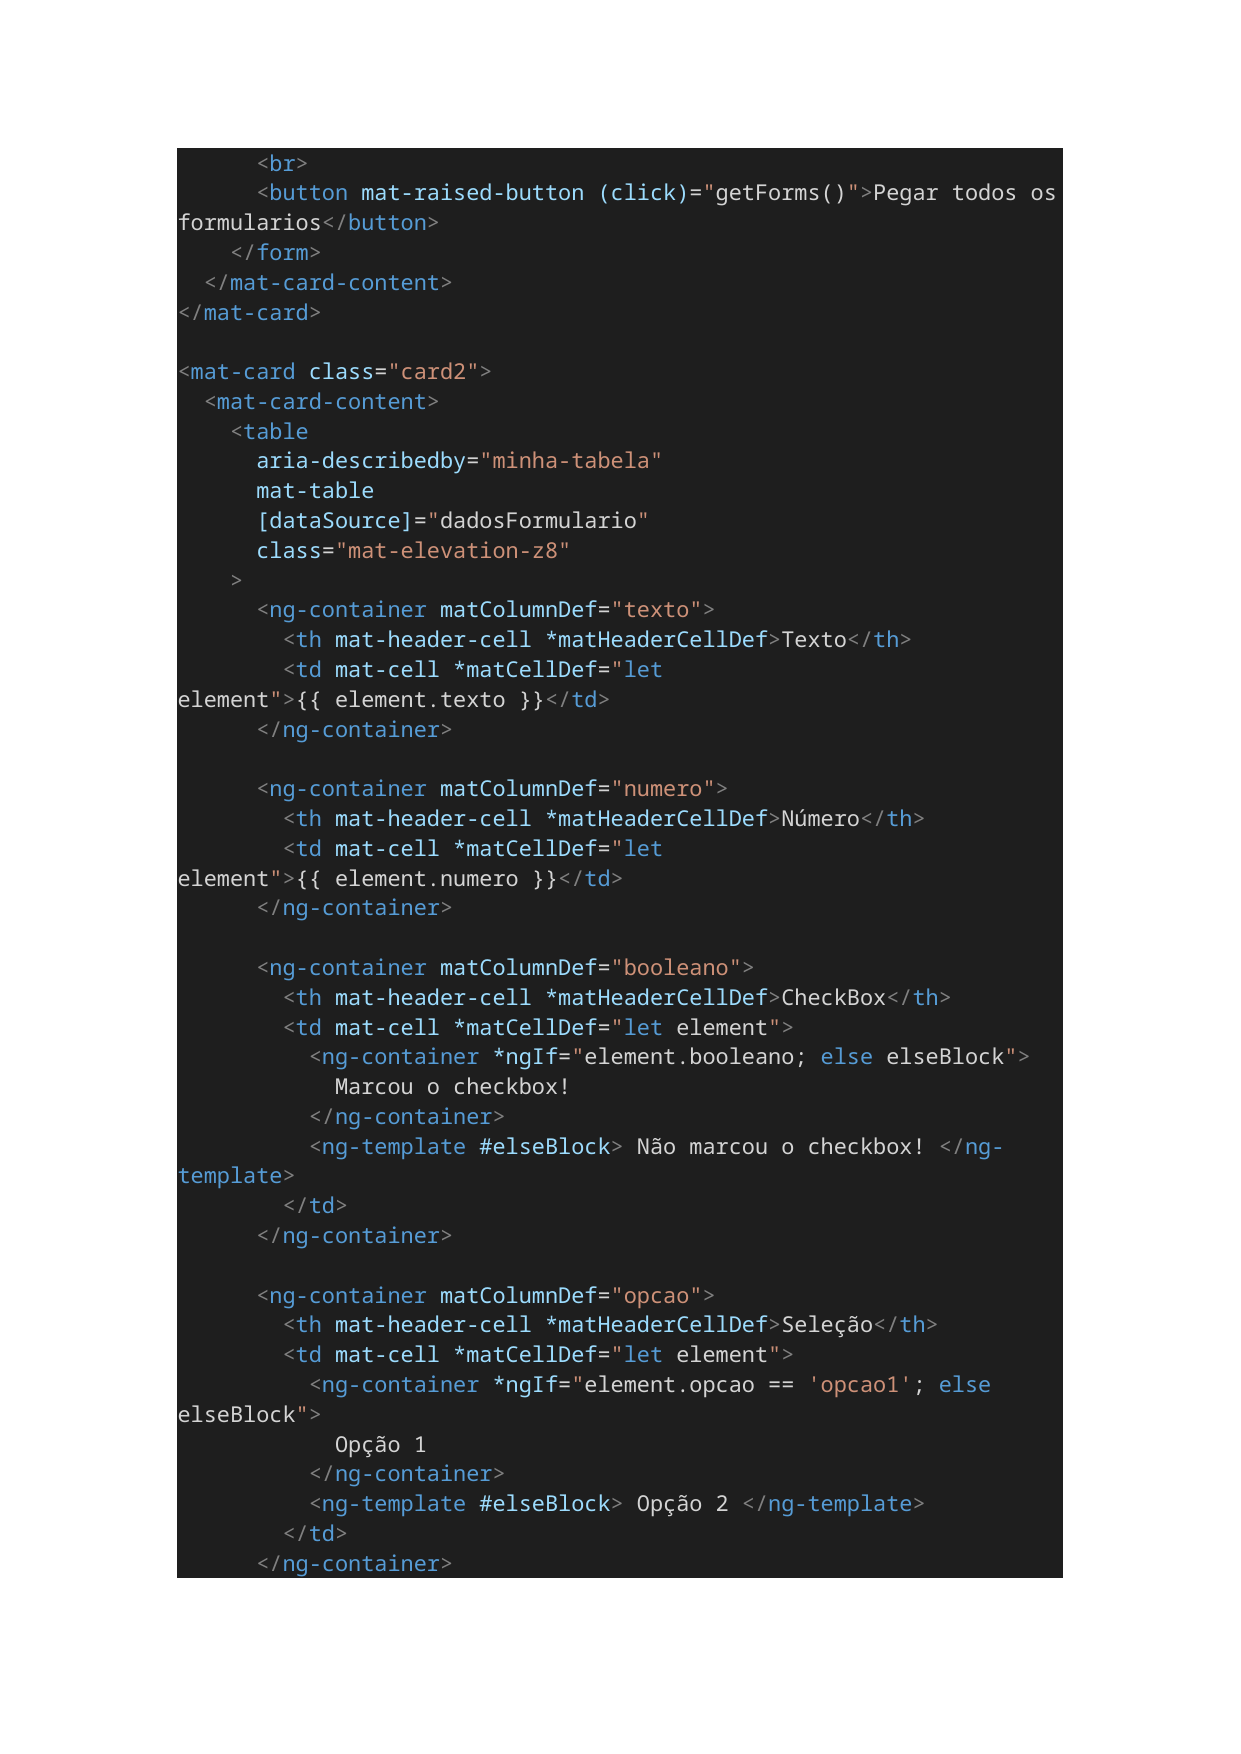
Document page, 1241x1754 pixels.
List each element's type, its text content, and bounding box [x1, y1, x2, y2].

text <td mat-cell *matCellDef="let element"> [177, 1339, 1063, 1369]
text <th mat-header-cell *matHeaderCellDef>Texto</th> [177, 624, 1063, 654]
text <th mat-header-cell *matHeaderCellDef>CheckBox</th> [177, 982, 1063, 1012]
text </ng-container> [177, 1458, 1063, 1488]
text <mat-card class="card2"> [177, 356, 1063, 386]
text <br> [177, 148, 1063, 177]
text </mat-card-content> [177, 267, 1063, 297]
text <table [177, 416, 1063, 446]
text <td mat-cell *matCellDef="let element">{{ element.numero }}</td> [177, 833, 1063, 892]
text </td> [177, 1518, 1063, 1548]
text class="mat-elevation-z8" [177, 535, 1063, 565]
text <td mat-cell *matCellDef="let element">{{ element.texto }}</td> [177, 654, 1063, 714]
text <ng-container matColumnDef="texto"> [177, 594, 1063, 624]
text aria-describedby="minha-tabela" [177, 446, 1063, 475]
text Opção 1 [177, 1429, 1063, 1458]
text </ng-container> [177, 1101, 1063, 1131]
text <ng-container matColumnDef="numero"> [177, 773, 1063, 803]
text </ng-container> [177, 714, 1063, 743]
text </ng-container> [177, 1220, 1063, 1250]
text </td> [177, 1190, 1063, 1220]
text > [177, 565, 1063, 594]
text <ng-container *ngIf="element.booleano; else elseBlock"> [177, 1041, 1063, 1071]
text </mat-card> [177, 297, 1063, 326]
text </form> [177, 237, 1063, 267]
text <ng-template #elseBlock> Não marcou o checkbox! </ng-template> [177, 1131, 1063, 1190]
text <ng-template #elseBlock> Opção 2 </ng-template> [177, 1488, 1063, 1518]
text <ng-container matColumnDef="opcao"> [177, 1280, 1063, 1309]
text <th mat-header-cell *matHeaderCellDef>Número</th> [177, 803, 1063, 833]
text </ng-container> [177, 892, 1063, 922]
text <ng-container *ngIf="element.opcao == 'opcao1'; else elseBlock"> [177, 1369, 1063, 1429]
text <th mat-header-cell *matHeaderCellDef>Seleção</th> [177, 1309, 1063, 1339]
text <td mat-cell *matCellDef="let element"> [177, 1012, 1063, 1041]
text Marcou o checkbox! [177, 1071, 1063, 1101]
text mat-table [177, 475, 1063, 505]
text <button mat-raised-button (click)="getForms()">Pegar todos os formularios</button> [177, 177, 1063, 237]
text </ng-container> [177, 1548, 1063, 1578]
text <ng-container matColumnDef="booleano"> [177, 952, 1063, 982]
text <mat-card-content> [177, 386, 1063, 416]
text [dataSource]="dadosFormulario" [177, 505, 1063, 535]
